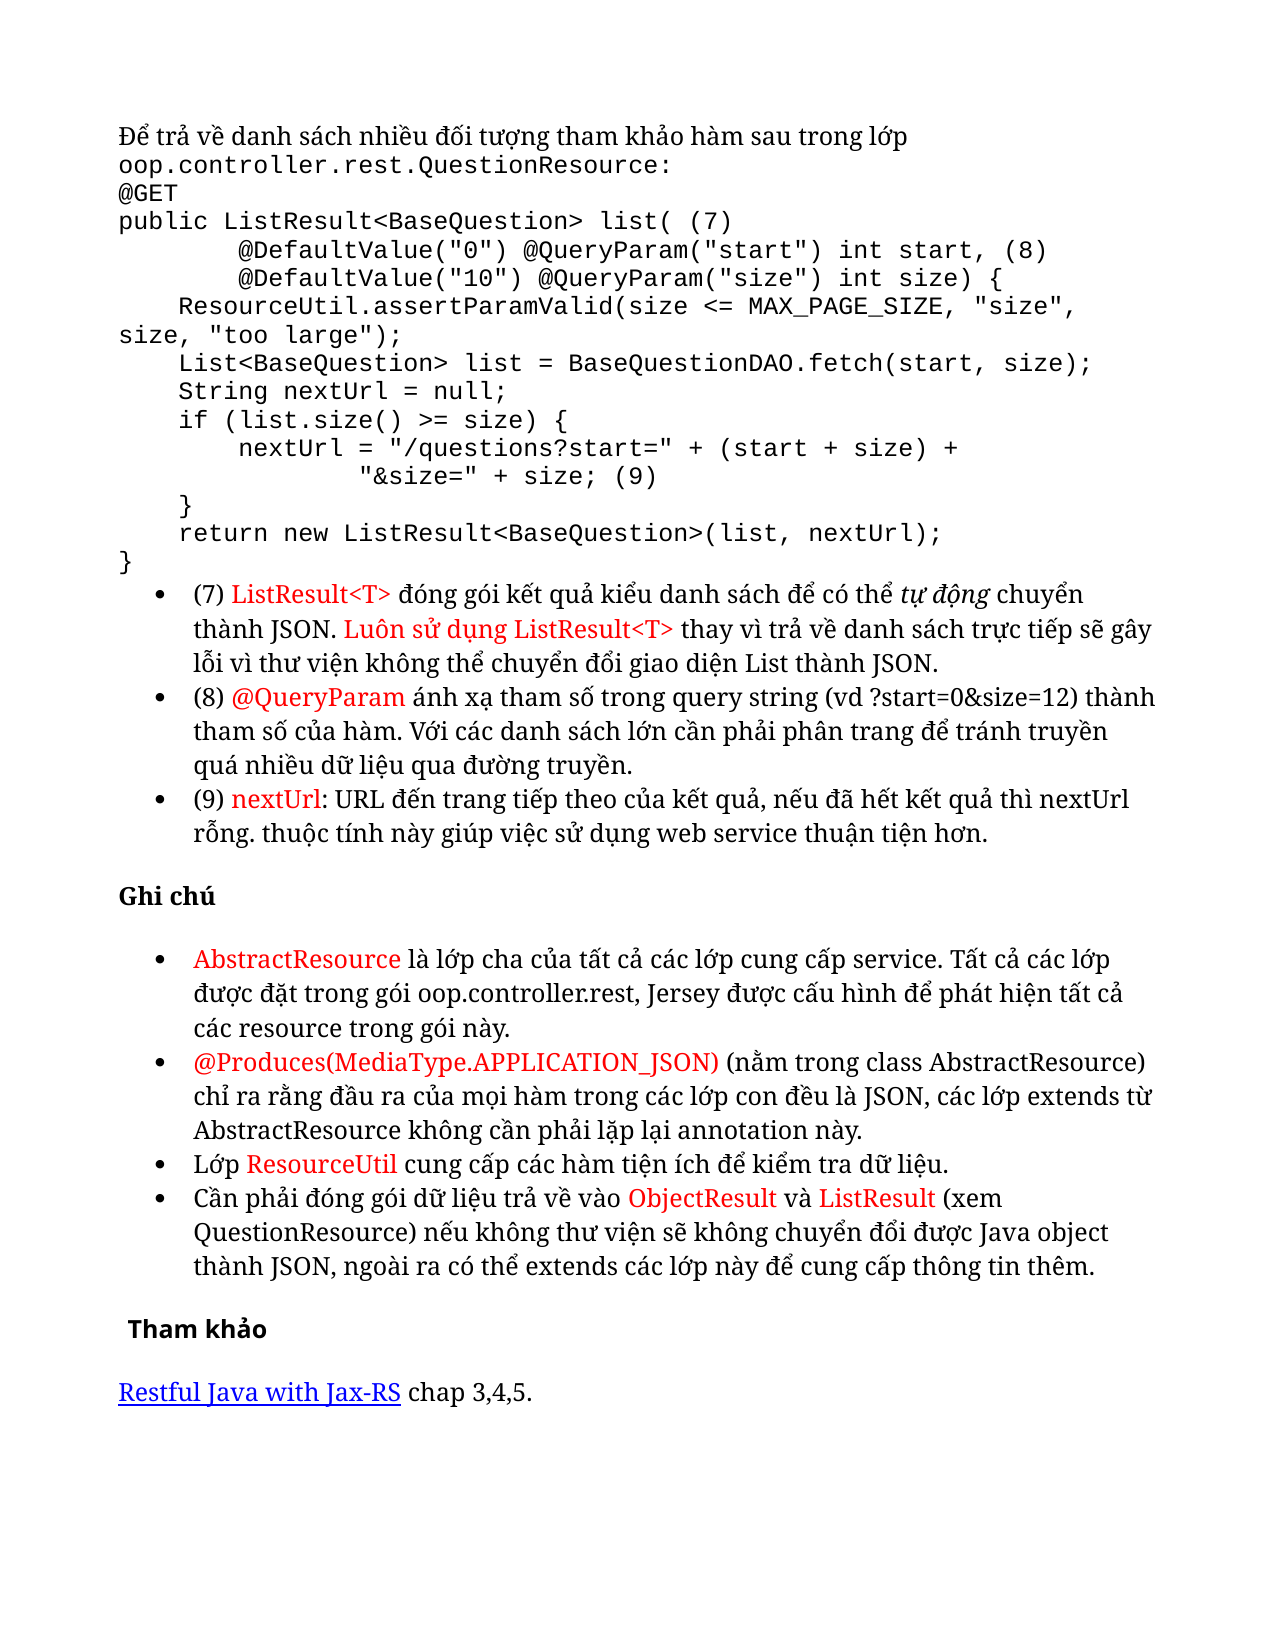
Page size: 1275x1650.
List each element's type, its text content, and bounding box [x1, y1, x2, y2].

list (7) ListResult<T> đóng gói kết quả kiểu danh sách để có thể tự động chuyển thành JSON. Luôn sử dụng ListResult<T> thay vì trả về danh sách trực tiếp sẽ gây lỗi vì thư viện không thể chuyển đổi giao diện List thành JSON. [156, 577, 1157, 679]
text String nextUrl = null; [118, 379, 1157, 407]
list @Produces(MediaType.APPLICATION_JSON) (nằm trong class AbstractResource) chỉ ra rằng đầu ra của mọi hàm trong các lớp con đều là JSON, các lớp extends từ AbstractResource không cần phải lặp lại annotation này. [156, 1044, 1157, 1146]
text nextUrl = "/questions?start=" + (start + size) + [118, 436, 1157, 464]
text @GET [118, 181, 1157, 209]
text public ListResult<BaseQuestion> list( (7) [118, 209, 1157, 237]
list (9) nextUrl: URL đến trang tiếp theo của kết quả, nếu đã hết kết quả thì nextUrl rỗng. thuộc tính này giúp việc sử dụng web service thuận tiện hơn. [156, 782, 1157, 850]
text if (list.size() >= size) { [118, 407, 1157, 436]
text @DefaultValue("10") @QueryParam("size") int size) { [118, 266, 1157, 294]
text return new ListResult<BaseQuestion>(list, nextUrl); [118, 521, 1157, 549]
text ResourceUtil.assertParamValid(size <= MAX_PAGE_SIZE, "size", size, "too large"); [118, 294, 1157, 351]
text } [118, 549, 1157, 577]
text } [118, 492, 1157, 521]
text List<BaseQuestion> list = BaseQuestionDAO.fetch(start, size); [118, 351, 1157, 379]
text Restful Java with Jax-RS chap 3,4,5. [118, 1375, 1157, 1409]
list Cần phải đóng gói dữ liệu trả về vào ObjectResult và ListResult (xem QuestionResource) nếu không thư viện sẽ không chuyển đổi được Java object thành JSON, ngoài ra có thể extends các lớp này để cung cấp thông tin thêm. [156, 1181, 1157, 1283]
subtitle Tham khảo [127, 1312, 1147, 1346]
text Ghi chú [118, 879, 1157, 913]
text Để trả về danh sách nhiều đối tượng tham khảo hàm sau trong lớp oop.controller.rest.QuestionResource: [118, 118, 1157, 181]
list AbstractResource là lớp cha của tất cả các lớp cung cấp service. Tất cả các lớp được đặt trong gói oop.controller.rest, Jersey được cấu hình để phát hiện tất cả các resource trong gói này. [156, 942, 1157, 1044]
text "&size=" + size; (9) [118, 464, 1157, 492]
list Lớp ResourceUtil cung cấp các hàm tiện ích để kiểm tra dữ liệu. [156, 1146, 1157, 1181]
list (8) @QueryParam ánh xạ tham số trong query string (vd ?start=0&size=12) thành tham số của hàm. Với các danh sách lớn cần phải phân trang để tránh truyền quá nhiều dữ liệu qua đường truyền. [156, 679, 1157, 782]
text @DefaultValue("0") @QueryParam("start") int start, (8) [118, 237, 1157, 266]
